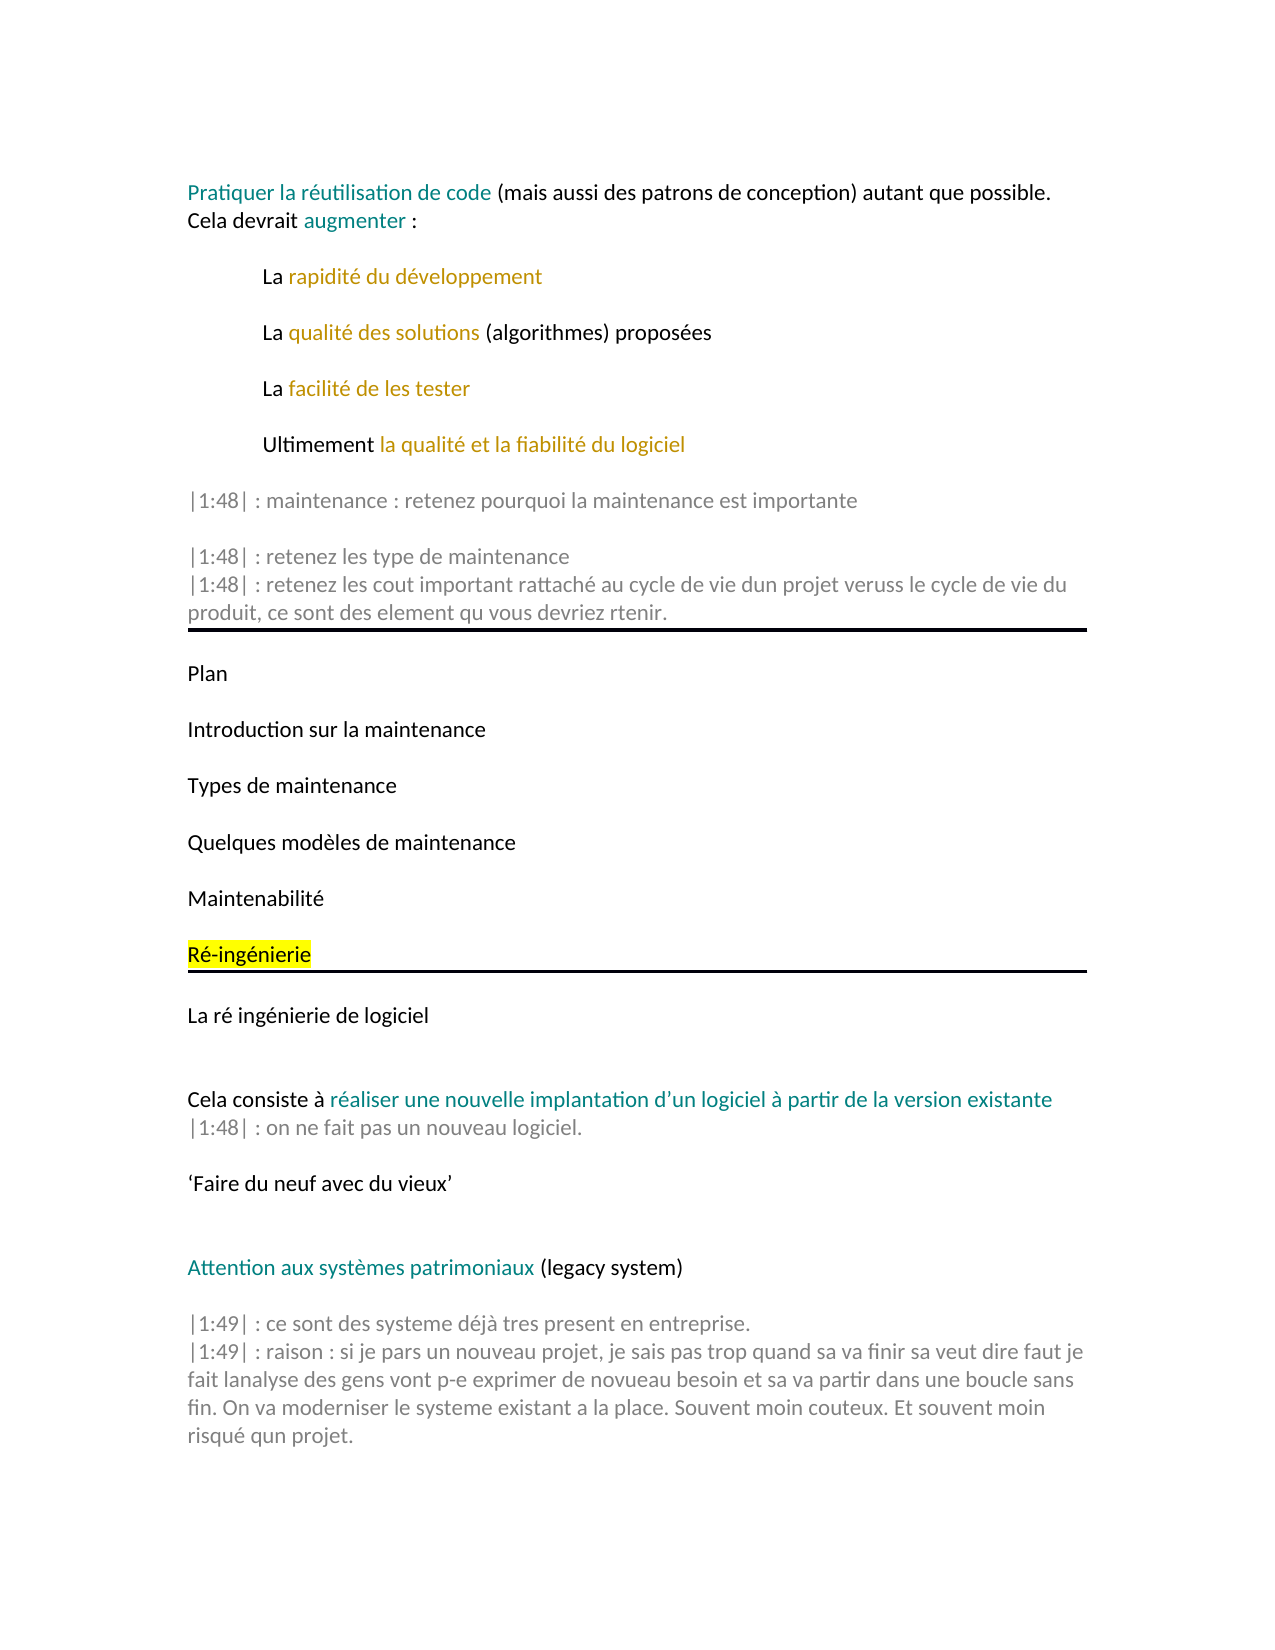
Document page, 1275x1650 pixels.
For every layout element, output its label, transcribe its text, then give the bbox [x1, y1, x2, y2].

text |1:48| : on ne fait pas un nouveau logiciel. [187, 1113, 1087, 1141]
text Types de maintenance [187, 772, 1087, 800]
text La qualité des solutions (algorithmes) proposées [187, 318, 1087, 346]
text Attention aux systèmes patrimoniaux (legacy system) [187, 1253, 1087, 1281]
text La ré ingénierie de logiciel [187, 1001, 1087, 1029]
text |1:49| : raison : si je pars un nouveau projet, je sais pas trop quand sa va finir sa veut dire faut je fait lanalyse des gens vont p-e exprimer de novueau besoin et sa va partir dans une boucle sans fin. On va moderniser le systeme existant a la place. Souvent moin couteux. Et souvent moin risqué qun projet. [187, 1337, 1087, 1449]
text Pratiquer la réutilisation de code (mais aussi des patrons de conception) autant que possible. Cela devrait augmenter : [187, 178, 1087, 234]
text Cela consiste à réaliser une nouvelle implantation d’un logiciel à partir de la version existante [187, 1085, 1087, 1113]
text Plan [187, 659, 1087, 688]
text ‘Faire du neuf avec du vieux’ [187, 1169, 1087, 1197]
text |1:48| : retenez les type de maintenance [187, 542, 1087, 570]
text Ré-ingénierie [187, 940, 1087, 973]
text Ultimement la qualité et la fiabilité du logiciel [187, 430, 1087, 458]
text |1:49| : ce sont des systeme déjà tres present en entreprise. [187, 1309, 1087, 1337]
text La facilité de les tester [187, 374, 1087, 402]
text Introduction sur la maintenance [187, 716, 1087, 744]
text |1:48| : retenez les cout important rattaché au cycle de vie dun projet veruss le cycle de vie du produit, ce sont des element qu vous devriez rtenir. [187, 570, 1087, 632]
text Maintenabilité [187, 884, 1087, 912]
text |1:48| : maintenance : retenez pourquoi la maintenance est importante [187, 486, 1087, 514]
text Quelques modèles de maintenance [187, 828, 1087, 856]
text La rapidité du développement [187, 262, 1087, 290]
